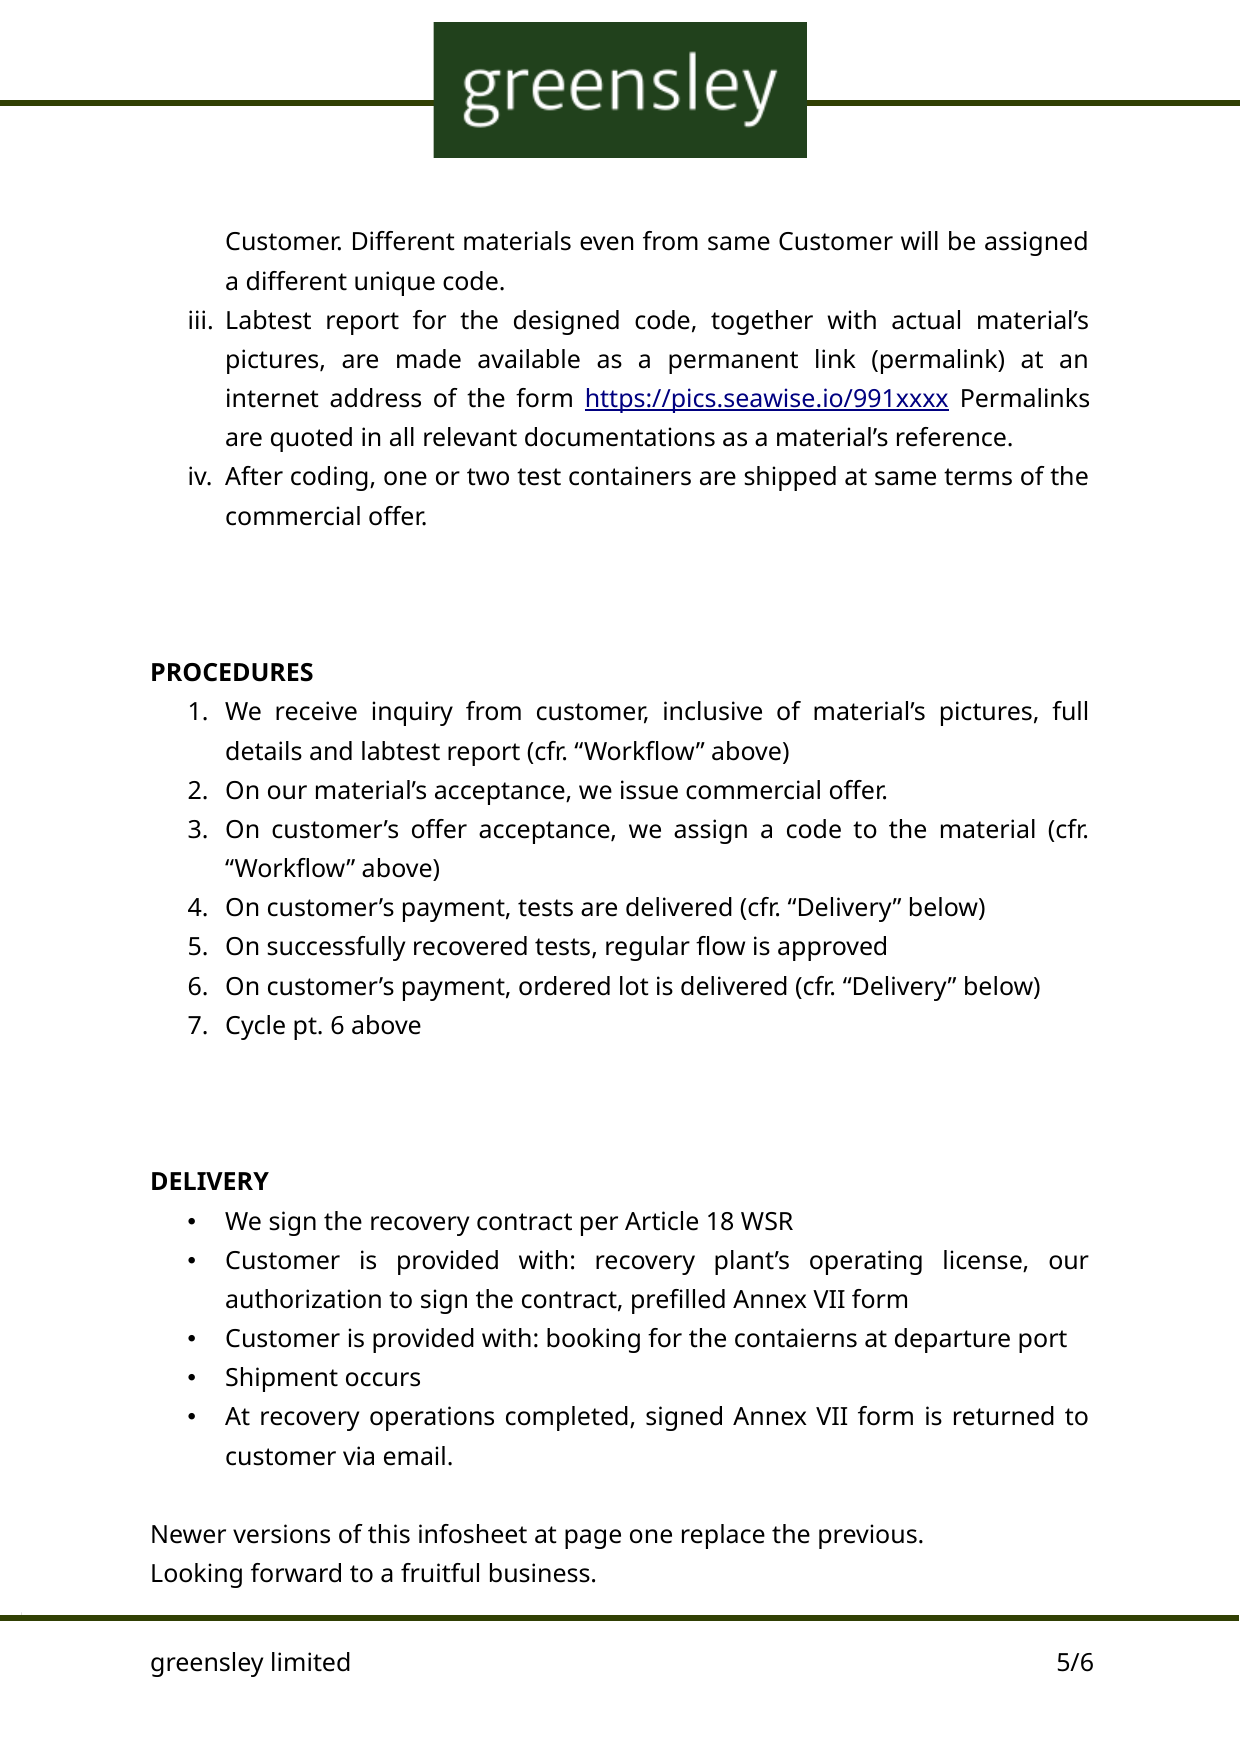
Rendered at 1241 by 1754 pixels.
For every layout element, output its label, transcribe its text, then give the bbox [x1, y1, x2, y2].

text Newer versions of this infosheet at page one replace the previous. [150, 1517, 1090, 1551]
list After coding, one or two test containers are shipped at same terms of the commercial offer. [187, 459, 1090, 532]
list We receive inquiry from customer, inclusive of material’s pictures, full details and labtest report (cfr. “Workflow” above) [187, 694, 1090, 767]
picture [433, 22, 807, 158]
list Cycle pt. 6 above [187, 1007, 1090, 1041]
list At recovery operations completed, signed Annex VII form is returned to customer via email. [187, 1399, 1090, 1472]
text Looking forward to a fruitful business. [150, 1556, 1090, 1590]
list On our material’s acceptance, we issue commercial offer. [187, 772, 1090, 806]
list Customer is provided with: recovery plant’s operating license, our authorization to sign the contract, prefilled Annex VII form [187, 1242, 1090, 1316]
list On customer’s payment, tests are delivered (cfr. “Delivery” below) [187, 890, 1090, 924]
list On customer’s payment, ordered lot is delivered (cfr. “Delivery” below) [187, 968, 1090, 1002]
list Labtest report for the designed code, together with actual material’s pictures, are made available as a permanent link (permalink) at an internet address of the form https://pics.seawise.io/991xxxx Permalinks are quoted in all relevant documentations as a material’s reference. [187, 302, 1090, 454]
list Customer. Different materials even from same Customer will be assigned a different unique code. [187, 224, 1090, 297]
list On customer’s offer acceptance, we assign a code to the material (cfr. “Workflow” above) [187, 812, 1090, 885]
text PROCEDURES [150, 655, 1090, 689]
list Shipment occurs [187, 1360, 1090, 1394]
list Customer is provided with: booking for the contaierns at departure port [187, 1321, 1090, 1355]
text DELIVERY [150, 1164, 1090, 1198]
list We sign the recovery contract per Article 18 WSR [187, 1203, 1090, 1237]
list On successfully recovered tests, regular flow is approved [187, 929, 1090, 963]
